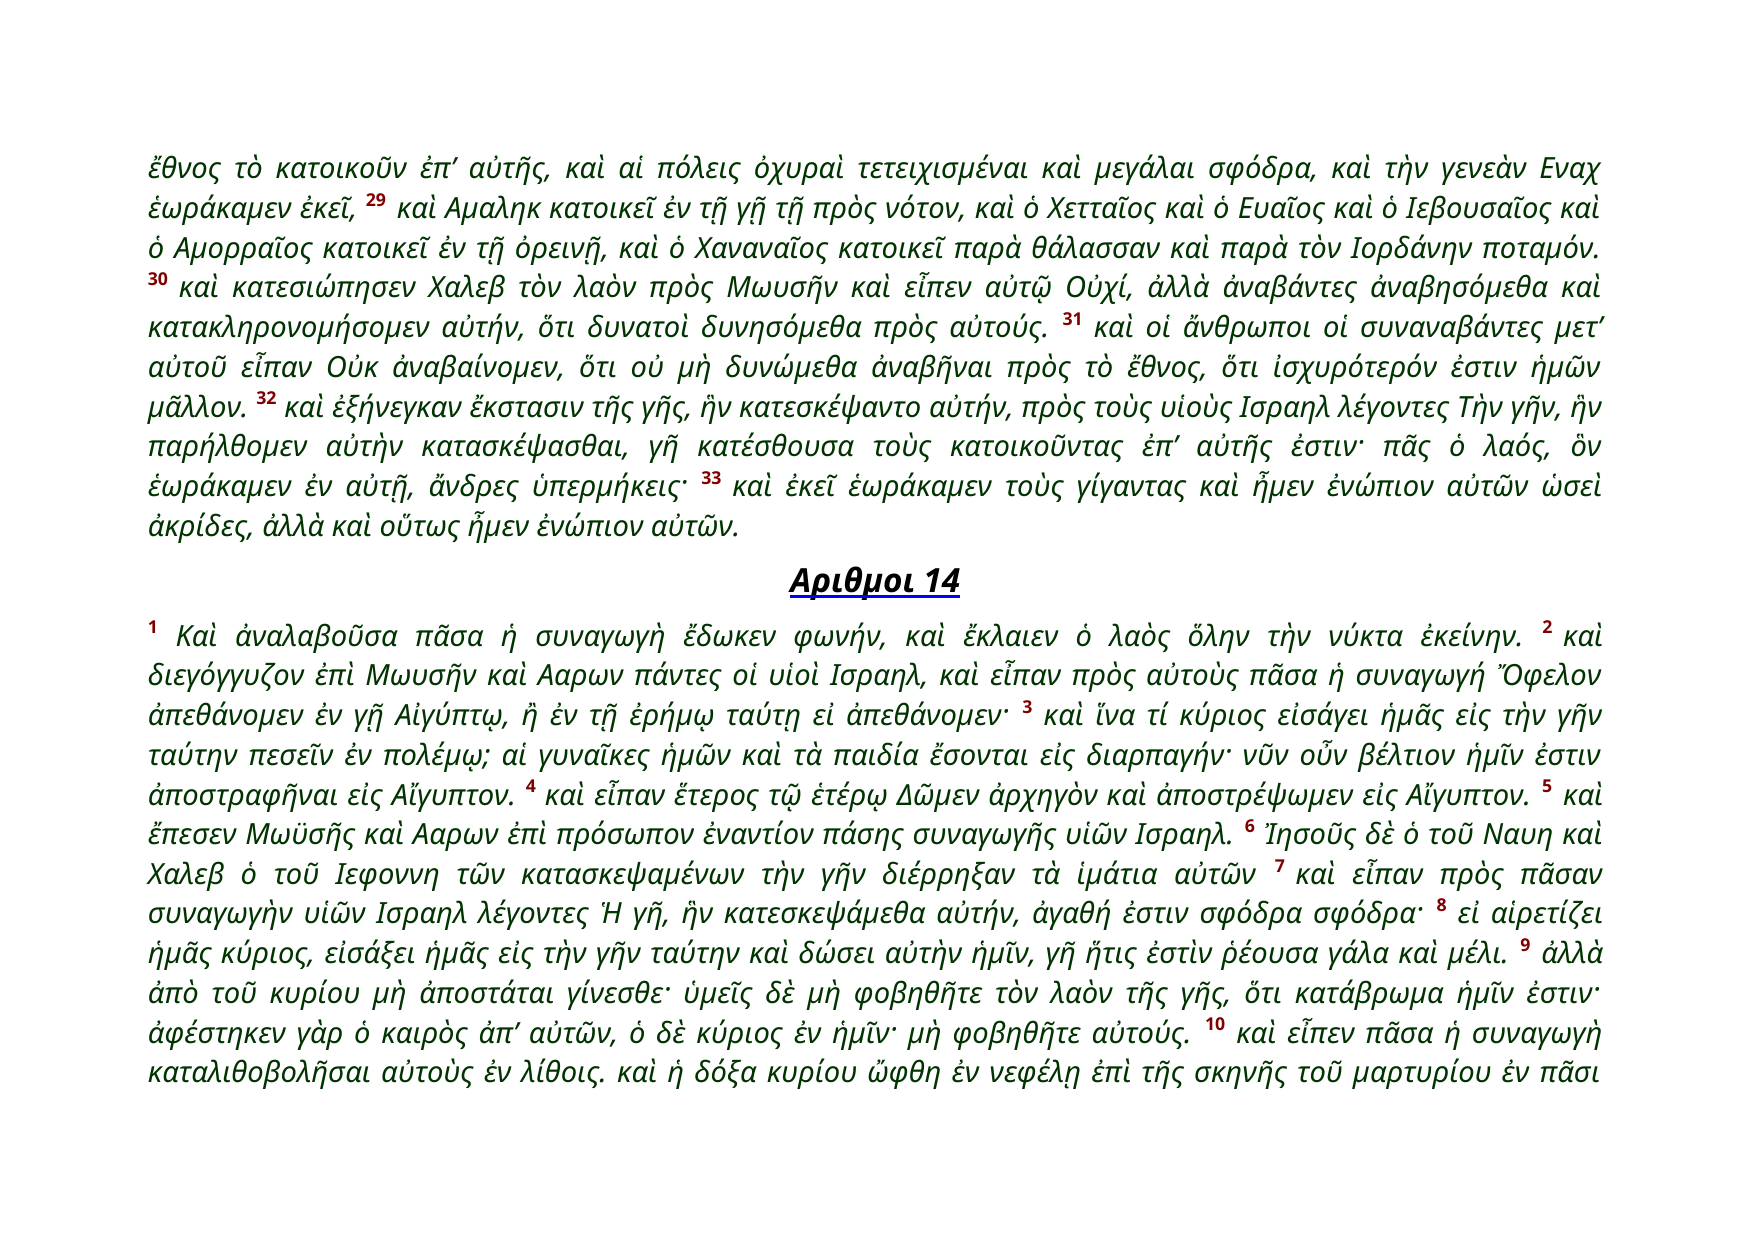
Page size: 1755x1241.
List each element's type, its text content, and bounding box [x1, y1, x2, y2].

text Αριθμοι 14 [148, 557, 1606, 602]
text 1 Καὶ ἀναλαβοῦσα πᾶσα ἡ συναγωγὴ ἔδωκεν φωνήν, καὶ ἔκλαιεν ὁ λαὸς ὅλην τὴν νύκτα ἐκείνην. 2 καὶ διεγόγγυζον ἐπὶ Μωυσῆν καὶ Ααρων πάντες οἱ υἱοὶ Ισραηλ, καὶ εἶπαν πρὸς αὐτοὺς πᾶσα ἡ συναγωγή Ὄφελον ἀπεθάνομεν ἐν γῇ Αἰγύπτῳ, ἢ ἐν τῇ ἐρήμῳ ταύτῃ εἰ ἀπεθάνομεν· 3 καὶ ἵνα τί κύριος εἰσάγει ἡμᾶς εἰς τὴν γῆν ταύτην πεσεῖν ἐν πολέμῳ; αἱ γυναῖκες ἡμῶν καὶ τὰ παιδία ἔσονται εἰς διαρπαγήν· νῦν οὖν βέλτιον ἡμῖν ἐστιν ἀποστραφῆναι εἰς Αἴγυπτον. 4 καὶ εἶπαν ἕτερος τῷ ἑτέρῳ Δῶμεν ἀρχηγὸν καὶ ἀποστρέψωμεν εἰς Αἴγυπτον. 5 καὶ ἔπεσεν Μωϋσῆς καὶ Ααρων ἐπὶ πρόσωπον ἐναντίον πάσης συναγωγῆς υἱῶν Ισραηλ. 6 Ἰησοῦς δὲ ὁ τοῦ Ναυη καὶ Χαλεβ ὁ τοῦ Ιεφοννη τῶν κατασκεψαμένων τὴν γῆν διέρρηξαν τὰ ἱμάτια αὐτῶν 7 καὶ εἶπαν πρὸς πᾶσαν συναγωγὴν υἱῶν Ισραηλ λέγοντες Ἡ γῆ, ἣν κατεσκεψάμεθα αὐτήν, ἀγαθή ἐστιν σφόδρα σφόδρα· 8 εἰ αἱρετίζει ἡμᾶς κύριος, εἰσάξει ἡμᾶς εἰς τὴν γῆν ταύτην καὶ δώσει αὐτὴν ἡμῖν, γῆ ἥτις ἐστὶν ῥέουσα γάλα καὶ μέλι. 9 ἀλλὰ ἀπὸ τοῦ κυρίου μὴ ἀποστάται γίνεσθε· ὑμεῖς δὲ μὴ φοβηθῆτε τὸν λαὸν τῆς γῆς, ὅτι κατάβρωμα ἡμῖν ἐστιν· ἀφέστηκεν γὰρ ὁ καιρὸς ἀπ’ αὐτῶν, ὁ δὲ κύριος ἐν ἡμῖν· μὴ φοβηθῆτε αὐτούς. 10 καὶ εἶπεν πᾶσα ἡ συναγωγὴ καταλιθοβολῆσαι αὐτοὺς ἐν λίθοις. καὶ ἡ δόξα κυρίου ὤφθη ἐν νεφέλῃ ἐπὶ τῆς σκηνῆς τοῦ μαρτυρίου ἐν πᾶσι [148, 615, 1606, 1091]
text ἔθνος τὸ κατοικοῦν ἐπ’ αὐτῆς, καὶ αἱ πόλεις ὀχυραὶ τετειχισμέναι καὶ μεγάλαι σφόδρα, καὶ τὴν γενεὰν Εναχ ἑωράκαμεν ἐκεῖ, 29 καὶ Αμαληκ κατοικεῖ ἐν τῇ γῇ τῇ πρὸς νότον, καὶ ὁ Χετταῖος καὶ ὁ Ευαῖος καὶ ὁ Ιεβουσαῖος καὶ ὁ Αμορραῖος κατοικεῖ ἐν τῇ ὀρεινῇ, καὶ ὁ Χαναναῖος κατοικεῖ παρὰ θάλασσαν καὶ παρὰ τὸν Ιορδάνην ποταμόν. 30 καὶ κατεσιώπησεν Χαλεβ τὸν λαὸν πρὸς Μωυσῆν καὶ εἶπεν αὐτῷ Οὐχί, ἀλλὰ ἀναβάντες ἀναβησόμεθα καὶ κατακληρονομήσομεν αὐτήν, ὅτι δυνατοὶ δυνησόμεθα πρὸς αὐτούς. 31 καὶ οἱ ἄνθρωποι οἱ συναναβάντες μετ’ αὐτοῦ εἶπαν Οὐκ ἀναβαίνομεν, ὅτι οὐ μὴ δυνώμεθα ἀναβῆναι πρὸς τὸ ἔθνος, ὅτι ἰσχυρότερόν ἐστιν ἡμῶν μᾶλλον. 32 καὶ ἐξήνεγκαν ἔκστασιν τῆς γῆς, ἣν κατεσκέψαντο αὐτήν, πρὸς τοὺς υἱοὺς Ισραηλ λέγοντες Τὴν γῆν, ἣν παρήλθομεν αὐτὴν κατασκέψασθαι, γῆ κατέσθουσα τοὺς κατοικοῦντας ἐπ’ αὐτῆς ἐστιν· πᾶς ὁ λαός, ὃν ἑωράκαμεν ἐν αὐτῇ, ἄνδρες ὑπερμήκεις· 33 καὶ ἐκεῖ ἑωράκαμεν τοὺς γίγαντας καὶ ἦμεν ἐνώπιον αὐτῶν ὡσεὶ ἀκρίδες, ἀλλὰ καὶ οὕτως ἦμεν ἐνώπιον αὐτῶν. [148, 148, 1606, 544]
